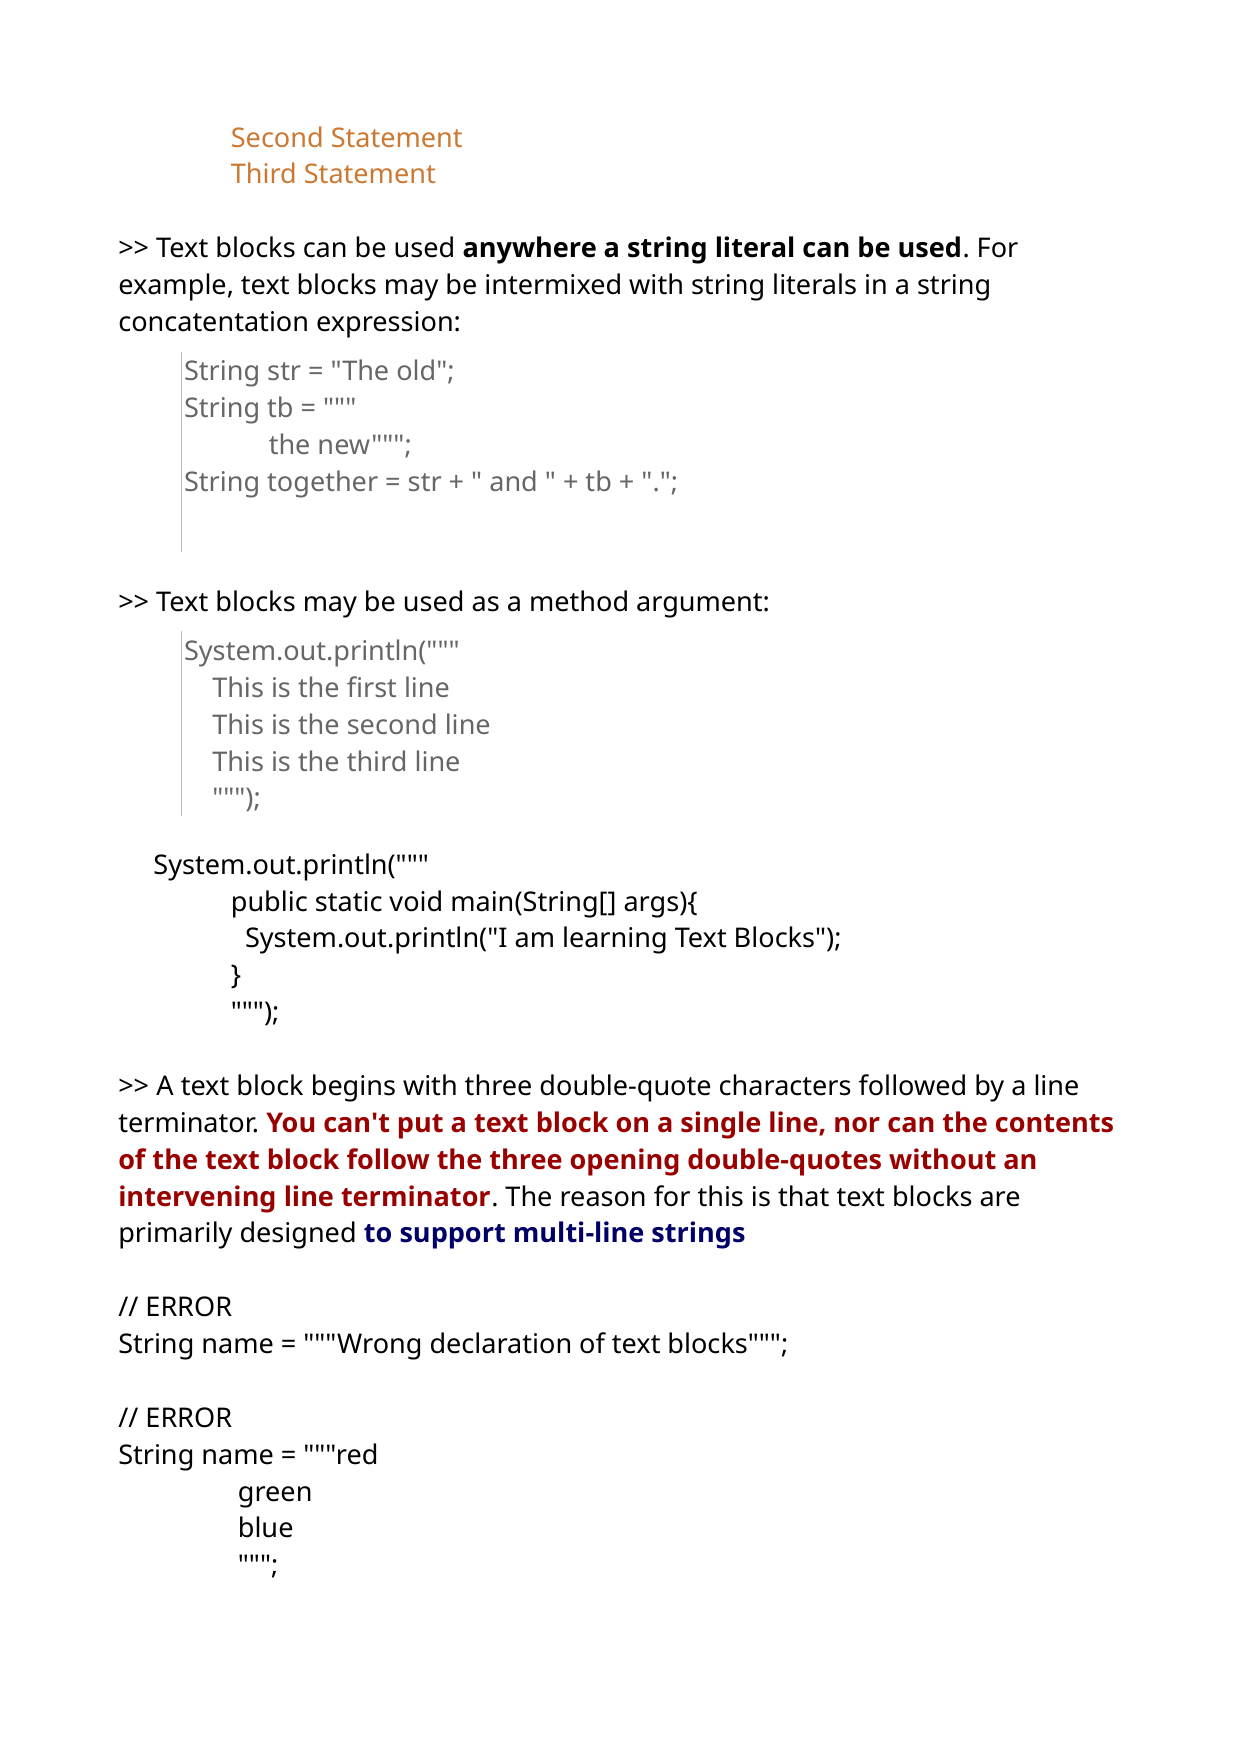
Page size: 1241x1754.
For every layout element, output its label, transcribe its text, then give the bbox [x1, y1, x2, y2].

text System.out.println(""" [118, 845, 1122, 882]
text blue [118, 1509, 1122, 1546]
text // ERROR [118, 1288, 1122, 1324]
text >> Text blocks may be used as a method argument: [118, 582, 1122, 619]
text >> A text block begins with three double-quote characters followed by a line terminator. You can't put a text block on a single line, nor can the contents of the text block follow the three opening double-quotes without an intervening line terminator. The reason for this is that text blocks are primarily designed to support multi-line strings [118, 1066, 1122, 1251]
text System.out.println(""" [182, 631, 1122, 668]
text >> Text blocks can be used anywhere a string literal can be used. For example, text blocks may be intermixed with string literals in a string concatentation expression: [118, 229, 1122, 339]
text This is the second line [182, 705, 1122, 742]
text String together = str + " and " + tb + "."; [182, 462, 1122, 499]
text } [118, 956, 1122, 993]
text This is the first line [182, 668, 1122, 705]
text the new"""; [182, 426, 1122, 462]
text String tb = """ [182, 389, 1122, 426]
text System.out.println("I am learning Text Blocks"); [118, 919, 1122, 956]
text String name = """Wrong declaration of text blocks"""; [118, 1324, 1122, 1361]
text Third Statement [118, 155, 1122, 192]
text String str = "The old"; [182, 352, 1122, 389]
text // ERROR [118, 1398, 1122, 1435]
text public static void main(String[] args){ [118, 882, 1122, 919]
text """); [118, 993, 1122, 1029]
text """); [182, 779, 1122, 816]
text This is the third line [182, 742, 1122, 779]
text String name = """red [118, 1435, 1122, 1472]
text green [118, 1472, 1122, 1509]
text Second Statement [118, 118, 1122, 155]
text """; [118, 1546, 1122, 1583]
